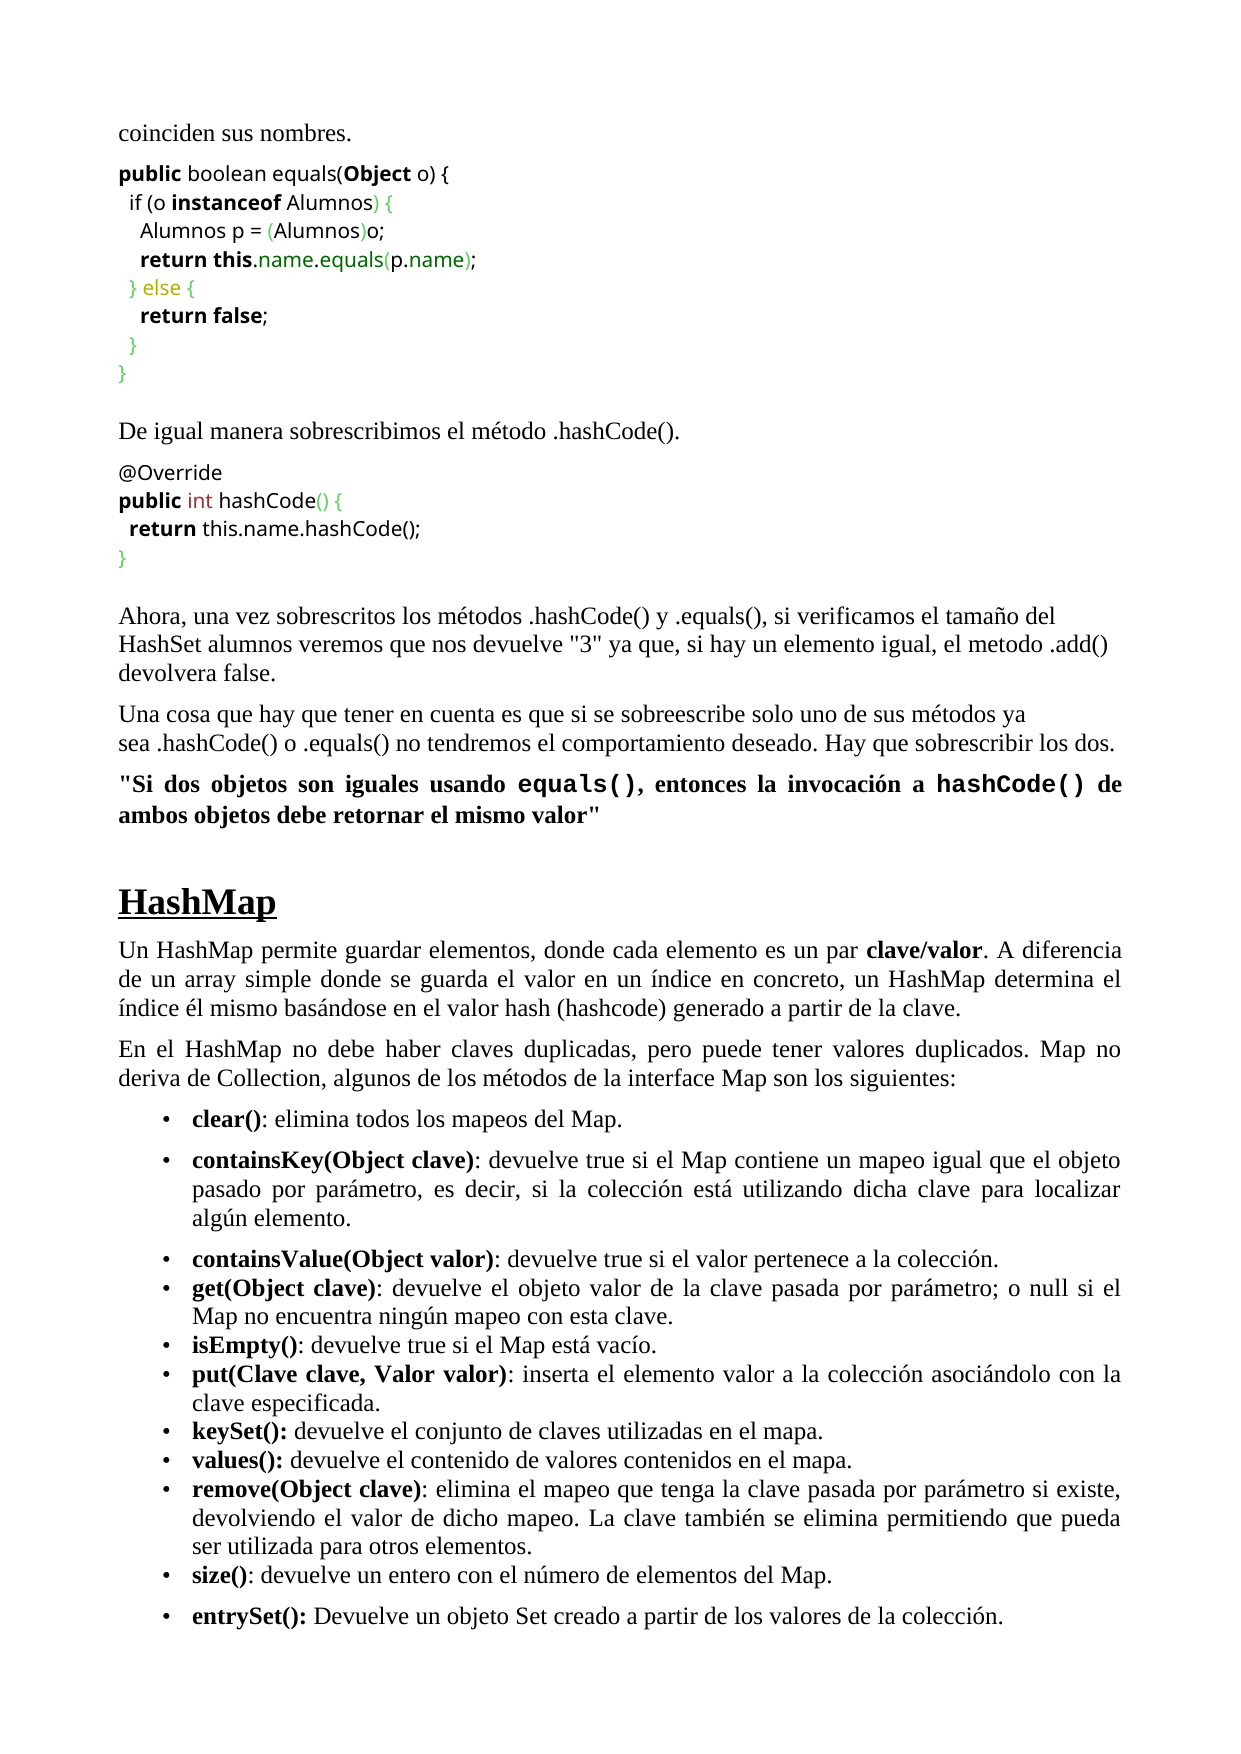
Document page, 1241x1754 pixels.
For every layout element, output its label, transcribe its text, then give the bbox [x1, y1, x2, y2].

text HashMap [118, 879, 1122, 923]
text Una cosa que hay que tener en cuenta es que si se sobreescribe solo uno de sus métodos ya sea .hashCode() o .equals() no tendremos el comportamiento deseado. Hay que sobrescribir los dos. [118, 699, 1122, 757]
text return this.name.equals(p.name); [118, 245, 1122, 273]
text En el HashMap no debe haber claves duplicadas, pero puede tener valores duplicados. Map no deriva de Collection, algunos de los métodos de la interface Map son los siguientes: [118, 1034, 1122, 1091]
text Un HashMap permite guardar elementos, donde cada elemento es un par clave/valor. A diferencia de un array simple donde se guarda el valor en un índice en concreto, un HashMap determina el índice él mismo basándose en el valor hash (hashcode) generado a partir de la clave. [118, 935, 1122, 1021]
text coinciden sus nombres. [118, 118, 1122, 147]
list values(): devuelve el contenido de valores contenidos en el mapa. [162, 1445, 1122, 1474]
text Alumnos p = (Alumnos)o; [118, 216, 1122, 245]
text @Override [118, 458, 1122, 486]
text return false; [118, 302, 1122, 330]
text public boolean equals(Object o) { [118, 159, 1122, 188]
list isEmpty(): devuelve true si el Map está vacío. [162, 1330, 1122, 1359]
text } else { [118, 273, 1122, 302]
text } [118, 543, 1122, 571]
text "Si dos objetos son iguales usando equals(), entonces la invocación a hashCode() de ambos objetos debe retornar el mismo valor" [118, 769, 1122, 829]
list containsValue(Object valor): devuelve true si el valor pertenece a la colección. [162, 1244, 1122, 1273]
list clear(): elimina todos los mapeos del Map. [162, 1104, 1122, 1133]
list remove(Object clave): elimina el mapeo que tenga la clave pasada por parámetro si existe, devolviendo el valor de dicho mapeo. La clave también se elimina permitiendo que pueda ser utilizada para otros elementos. [162, 1474, 1122, 1560]
list entrySet(): Devuelve un objeto Set creado a partir de los valores de la colección. [162, 1601, 1122, 1630]
text return this.name.hashCode(); [118, 514, 1122, 543]
list size(): devuelve un entero con el número de elementos del Map. [162, 1560, 1122, 1589]
list put(Clave clave, Valor valor): inserta el elemento valor a la colección asociándolo con la clave especificada. [162, 1359, 1122, 1416]
text public int hashCode() { [118, 486, 1122, 514]
text De igual manera sobrescribimos el método .hashCode(). [118, 416, 1122, 445]
text if (o instanceof Alumnos) { [118, 188, 1122, 216]
list containsKey(Object clave): devuelve true si el Map contiene un mapeo igual que el objeto pasado por parámetro, es decir, si la colección está utilizando dicha clave para localizar algún elemento. [162, 1145, 1122, 1231]
text } [118, 358, 1122, 387]
list keySet(): devuelve el conjunto de claves utilizadas en el mapa. [162, 1416, 1122, 1445]
text } [118, 330, 1122, 358]
list get(Object clave): devuelve el objeto valor de la clave pasada por parámetro; o null si el Map no encuentra ningún mapeo con esta clave. [162, 1273, 1122, 1330]
text Ahora, una vez sobrescritos los métodos .hashCode() y .equals(), si verificamos el tamaño del HashSet alumnos veremos que nos devuelve "3" ya que, si hay un elemento igual, el metodo .add() devolvera false. [118, 601, 1122, 687]
